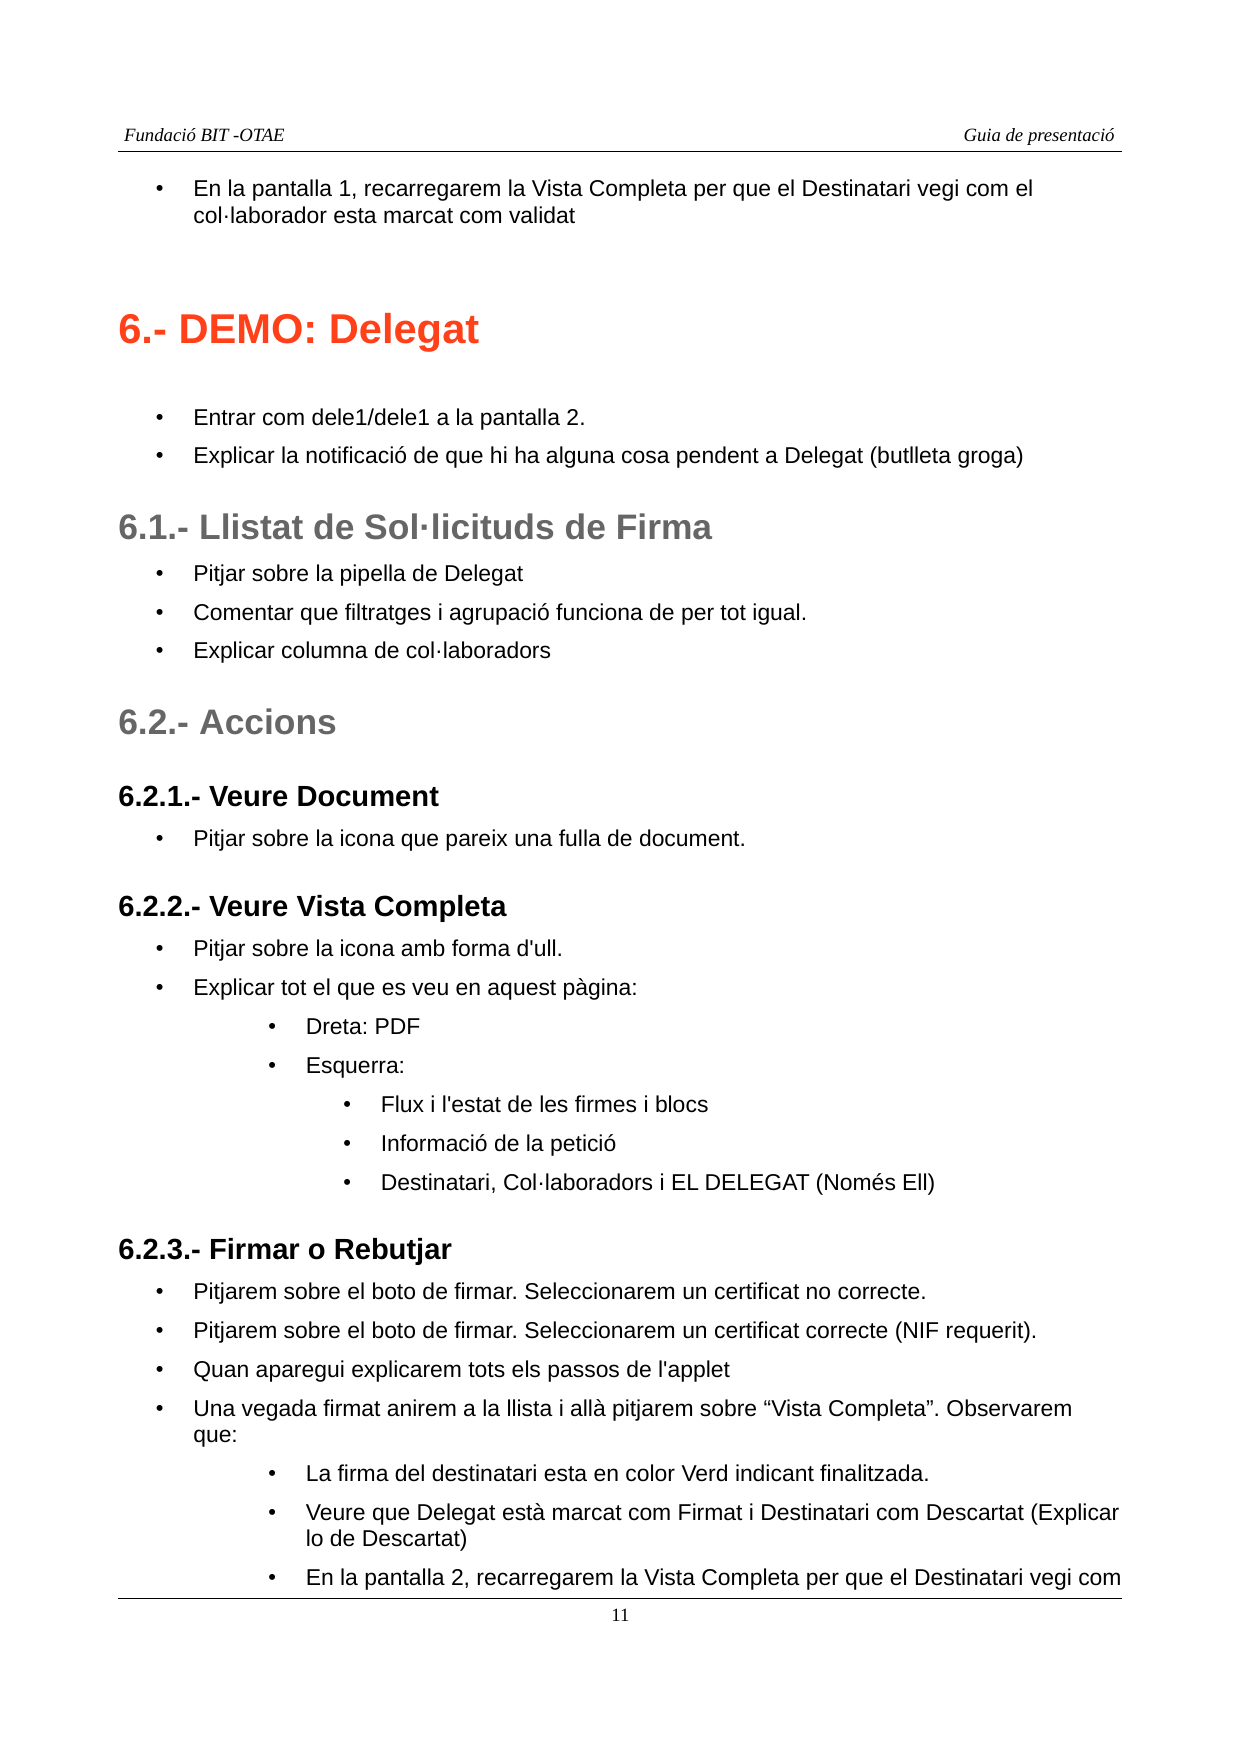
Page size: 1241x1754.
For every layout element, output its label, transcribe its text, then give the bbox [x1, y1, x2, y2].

list Quan aparegui explicarem tots els passos de l'applet [156, 1356, 1122, 1382]
list Explicar tot el que es veu en aquest pàgina: [156, 974, 1122, 1001]
list Explicar columna de col·laboradors [156, 637, 1122, 664]
list Esquerra: [268, 1052, 1122, 1078]
list Veure que Delegat està marcat com Firmat i Destinatari com Descartat (Explicar lo de Descartat) [268, 1499, 1122, 1552]
subtitle Llistat de Sol·licituds de Firma [118, 506, 1122, 547]
list Una vegada firmat anirem a la llista i allà pitjarem sobre “Vista Completa”. Observarem que: [156, 1395, 1122, 1448]
list Destinatari, Col·laboradors i EL DELEGAT (Només Ell) [343, 1168, 1122, 1195]
subtitle Firmar o Rebutjar [118, 1232, 1122, 1266]
list Pitjarem sobre el boto de firmar. Seleccionarem un certificat no correcte. [156, 1278, 1122, 1305]
list Informació de la petició [343, 1129, 1122, 1156]
list Pitjarem sobre el boto de firmar. Seleccionarem un certificat correcte (NIF requerit). [156, 1317, 1122, 1343]
list Comentar que filtratges i agrupació funciona de per tot igual. [156, 598, 1122, 625]
list En la pantalla 1, recarregarem la Vista Completa per que el Destinatari vegi com el col·laborador esta marcat com validat [156, 175, 1122, 228]
list Flux i l'estat de les firmes i blocs [343, 1091, 1122, 1117]
list Pitjar sobre la icona que pareix una fulla de document. [156, 825, 1122, 852]
list Pitjar sobre la pipella de Delegat [156, 559, 1122, 586]
list La firma del destinatari esta en color Verd indicant finalitzada. [268, 1460, 1122, 1486]
subtitle DEMO: Delegat [118, 304, 1122, 352]
list Dreta: PDF [268, 1013, 1122, 1039]
subtitle Accions [118, 701, 1122, 742]
list Entrar com dele1/dele1 a la pantalla 2. [156, 404, 1122, 430]
list Explicar la notificació de que hi ha alguna cosa pendent a Delegat (butlleta groga) [156, 442, 1122, 469]
list Pitjar sobre la icona amb forma d'ull. [156, 935, 1122, 962]
list En la pantalla 2, recarregarem la Vista Completa per que el Destinatari vegi com [268, 1564, 1122, 1591]
subtitle Veure Vista Completa [118, 889, 1122, 923]
subtitle Veure Document [118, 779, 1122, 813]
